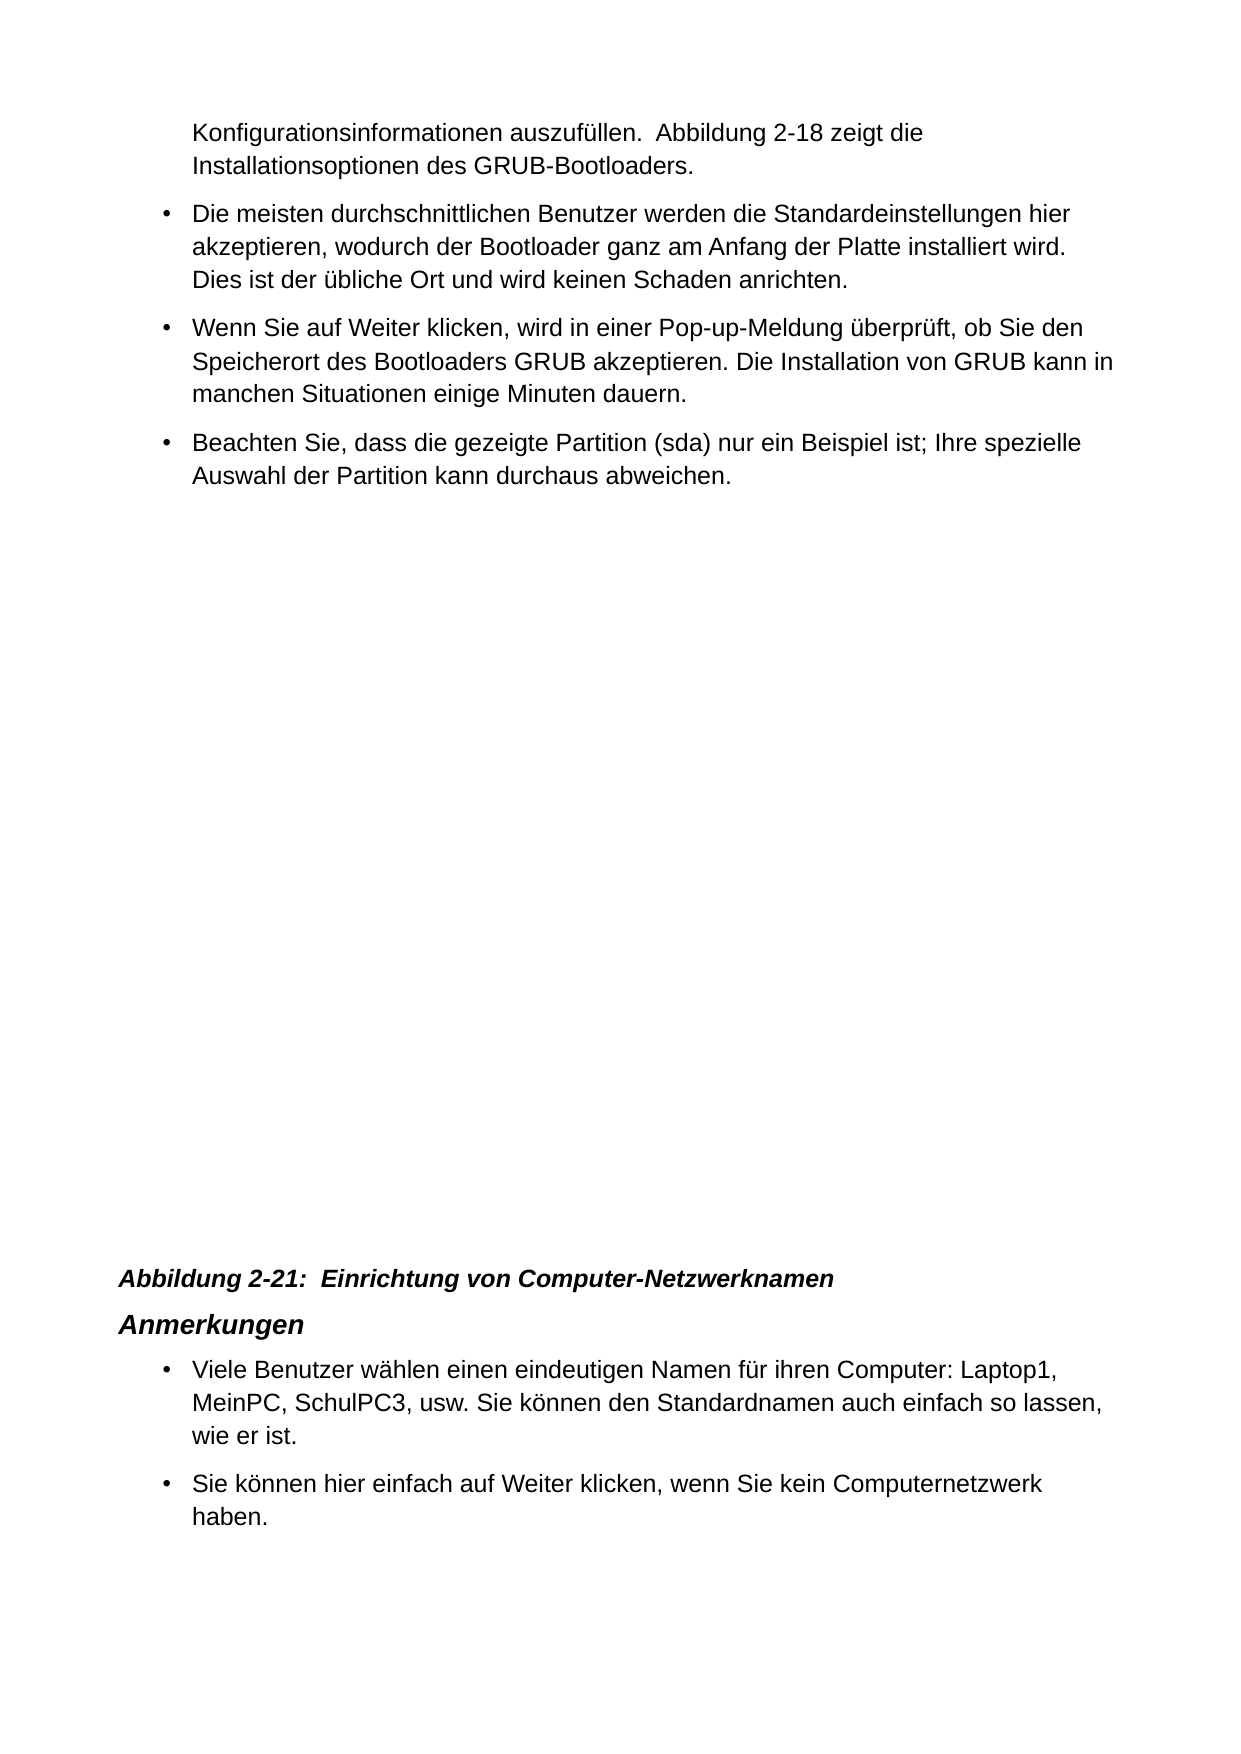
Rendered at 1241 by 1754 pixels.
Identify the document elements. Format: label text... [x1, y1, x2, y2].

list Viele Benutzer wählen einen eindeutigen Namen für ihren Computer: Laptop1, MeinPC, SchulPC3, usw. Sie können den Standardnamen auch einfach so lassen, wie er ist. [162, 1355, 1122, 1450]
text Abbildung 2-21: Einrichtung von Computer-Netzwerknamen [118, 509, 1122, 1293]
list Sie können hier einfach auf Weiter klicken, wenn Sie kein Computernetzwerk haben. [162, 1469, 1122, 1531]
list Konfigurationsinformationen auszufüllen. Abbildung 2-18 zeigt die Installationsoptionen des GRUB-Bootloaders. [162, 118, 1122, 180]
subtitle Anmerkungen [118, 1308, 1122, 1340]
list Die meisten durchschnittlichen Benutzer werden die Standardeinstellungen hier akzeptieren, wodurch der Bootloader ganz am Anfang der Platte installiert wird. Dies ist der übliche Ort und wird keinen Schaden anrichten. [162, 199, 1122, 294]
list Wenn Sie auf Weiter klicken, wird in einer Pop-up-Meldung überprüft, ob Sie den Speicherort des Bootloaders GRUB akzeptieren. Die Installation von GRUB kann in manchen Situationen einige Minuten dauern. [162, 313, 1122, 408]
list Beachten Sie, dass die gezeigte Partition (sda) nur ein Beispiel ist; Ihre spezielle Auswahl der Partition kann durchaus abweichen. [162, 427, 1122, 489]
